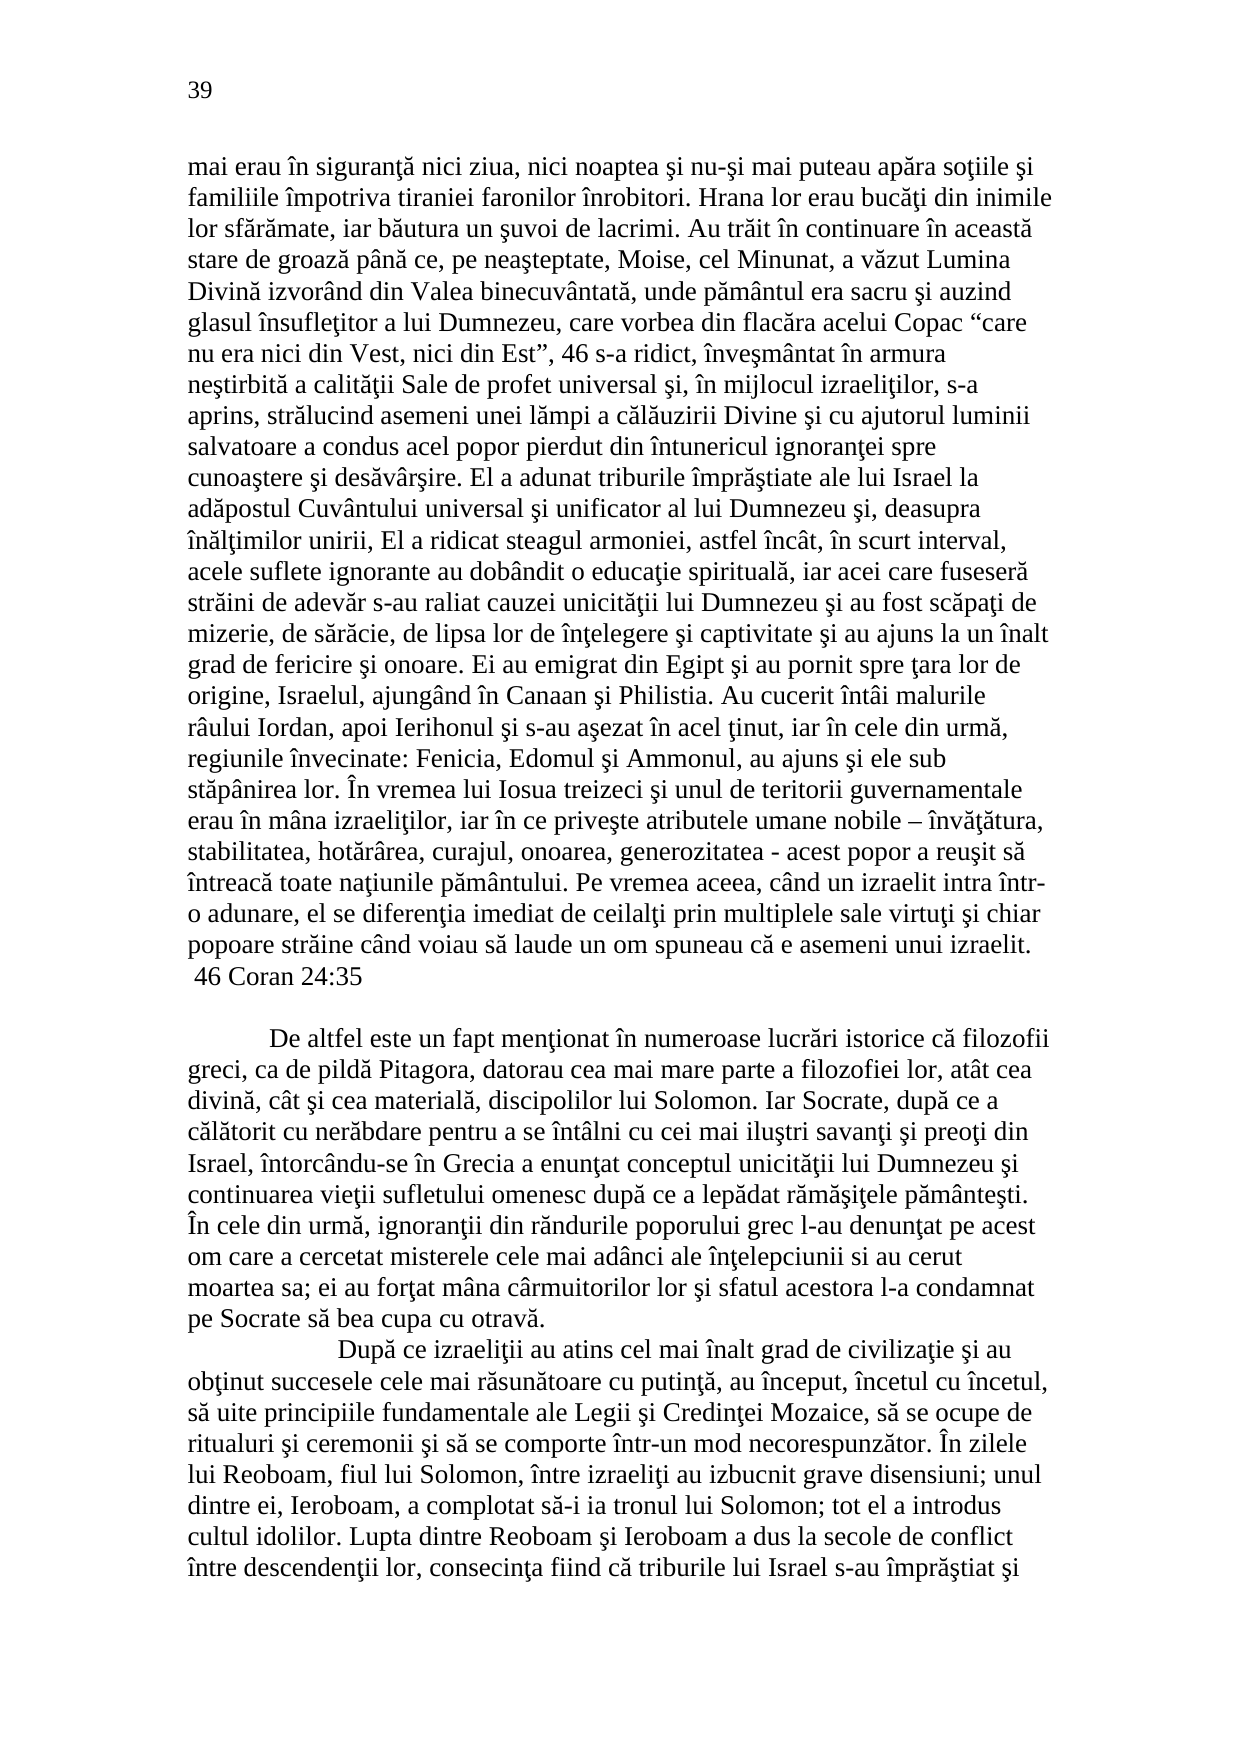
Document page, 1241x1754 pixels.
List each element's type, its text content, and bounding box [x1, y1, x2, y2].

text După ce izraeliţii au atins cel mai înalt grad de civilizaţie şi au obţinut succesele cele mai răsunătoare cu putinţă, au început, încetul cu încetul, să uite principiile fundamentale ale Legii şi Credinţei Mozaice, să se ocupe de ritualuri şi ceremonii şi să se comporte într-un mod necorespunzător. În zilele lui Reoboam, fiul lui Solomon, între izraeliţi au izbucnit grave disensiuni; unul dintre ei, Ieroboam, a complotat să-i ia tronul lui Solomon; tot el a introdus cultul idolilor. Lupta dintre Reoboam şi Ieroboam a dus la secole de conflict între descendenţii lor, consecinţa fiind că triburile lui Israel s-au împrăştiat şi [187, 1333, 1053, 1583]
text 46 Coran 24:35 [187, 960, 1053, 991]
text mai erau în siguranţă nici ziua, nici noaptea şi nu-şi mai puteau apăra soţiile şi familiile împotriva tiraniei faronilor înrobitori. Hrana lor erau bucăţi din inimile lor sfărămate, iar băutura un şuvoi de lacrimi. Au trăit în continuare în această stare de groază până ce, pe neaşteptate, Moise, cel Minunat, a văzut Lumina Divină izvorând din Valea binecuvântată, unde pământul era sacru şi auzind glasul însufleţitor a lui Dumnezeu, care vorbea din flacăra acelui Copac “care nu era nici din Vest, nici din Est”, 46 s-a ridict, înveşmântat în armura neştirbită a calităţii Sale de profet universal şi, în mijlocul izraeliţilor, s-a aprins, strălucind asemeni unei lămpi a călăuzirii Divine şi cu ajutorul luminii salvatoare a condus acel popor pierdut din întunericul ignoranţei spre cunoaştere şi desăvârşire. El a adunat triburile împrăştiate ale lui Israel la adăpostul Cuvântului universal şi unificator al lui Dumnezeu şi, deasupra înălţimilor unirii, El a ridicat steagul armoniei, astfel încât, în scurt interval, acele suflete ignorante au dobândit o educaţie spirituală, iar acei care fuseseră străini de adevăr s-au raliat cauzei unicităţii lui Dumnezeu şi au fost scăpaţi de mizerie, de sărăcie, de lipsa lor de înţelegere şi captivitate şi au ajuns la un înalt grad de fericire şi onoare. Ei au emigrat din Egipt şi au pornit spre ţara lor de origine, Israelul, ajungând în Canaan şi Philistia. Au cucerit întâi malurile râului Iordan, apoi Ierihonul şi s-au aşezat în acel ţinut, iar în cele din urmă, regiunile învecinate: Fenicia, Edomul şi Ammonul, au ajuns şi ele sub stăpânirea lor. În vremea lui Iosua treizeci şi unul de teritorii guvernamentale erau în mâna izraeliţilor, iar în ce priveşte atributele umane nobile – învăţătura, stabilitatea, hotărârea, curajul, onoarea, generozitatea - acest popor a reuşit să întreacă toate naţiunile pământului. Pe vremea aceea, când un izraelit intra într-o adunare, el se diferenţia imediat de ceilalţi prin multiplele sale virtuţi şi chiar popoare străine când voiau să laude un om spuneau că e asemeni unui izraelit. [187, 150, 1053, 960]
text De altfel este un fapt menţionat în numeroase lucrări istorice că filozofii greci, ca de pildă Pitagora, datorau cea mai mare parte a filozofiei lor, atât cea divină, cât şi cea materială, discipolilor lui Solomon. Iar Socrate, după ce a călătorit cu nerăbdare pentru a se întâlni cu cei mai iluştri savanţi şi preoţi din Israel, întorcându-se în Grecia a enunţat conceptul unicităţii lui Dumnezeu şi continuarea vieţii sufletului omenesc după ce a lepădat rămăşiţele pământeşti. În cele din urmă, ignoranţii din răndurile poporului grec l-au denunţat pe acest om care a cercetat misterele cele mai adânci ale înţelepciunii si au cerut moartea sa; ei au forţat mâna cârmuitorilor lor şi sfatul acestora l-a condamnat pe Socrate să bea cupa cu otravă. [187, 1022, 1053, 1333]
